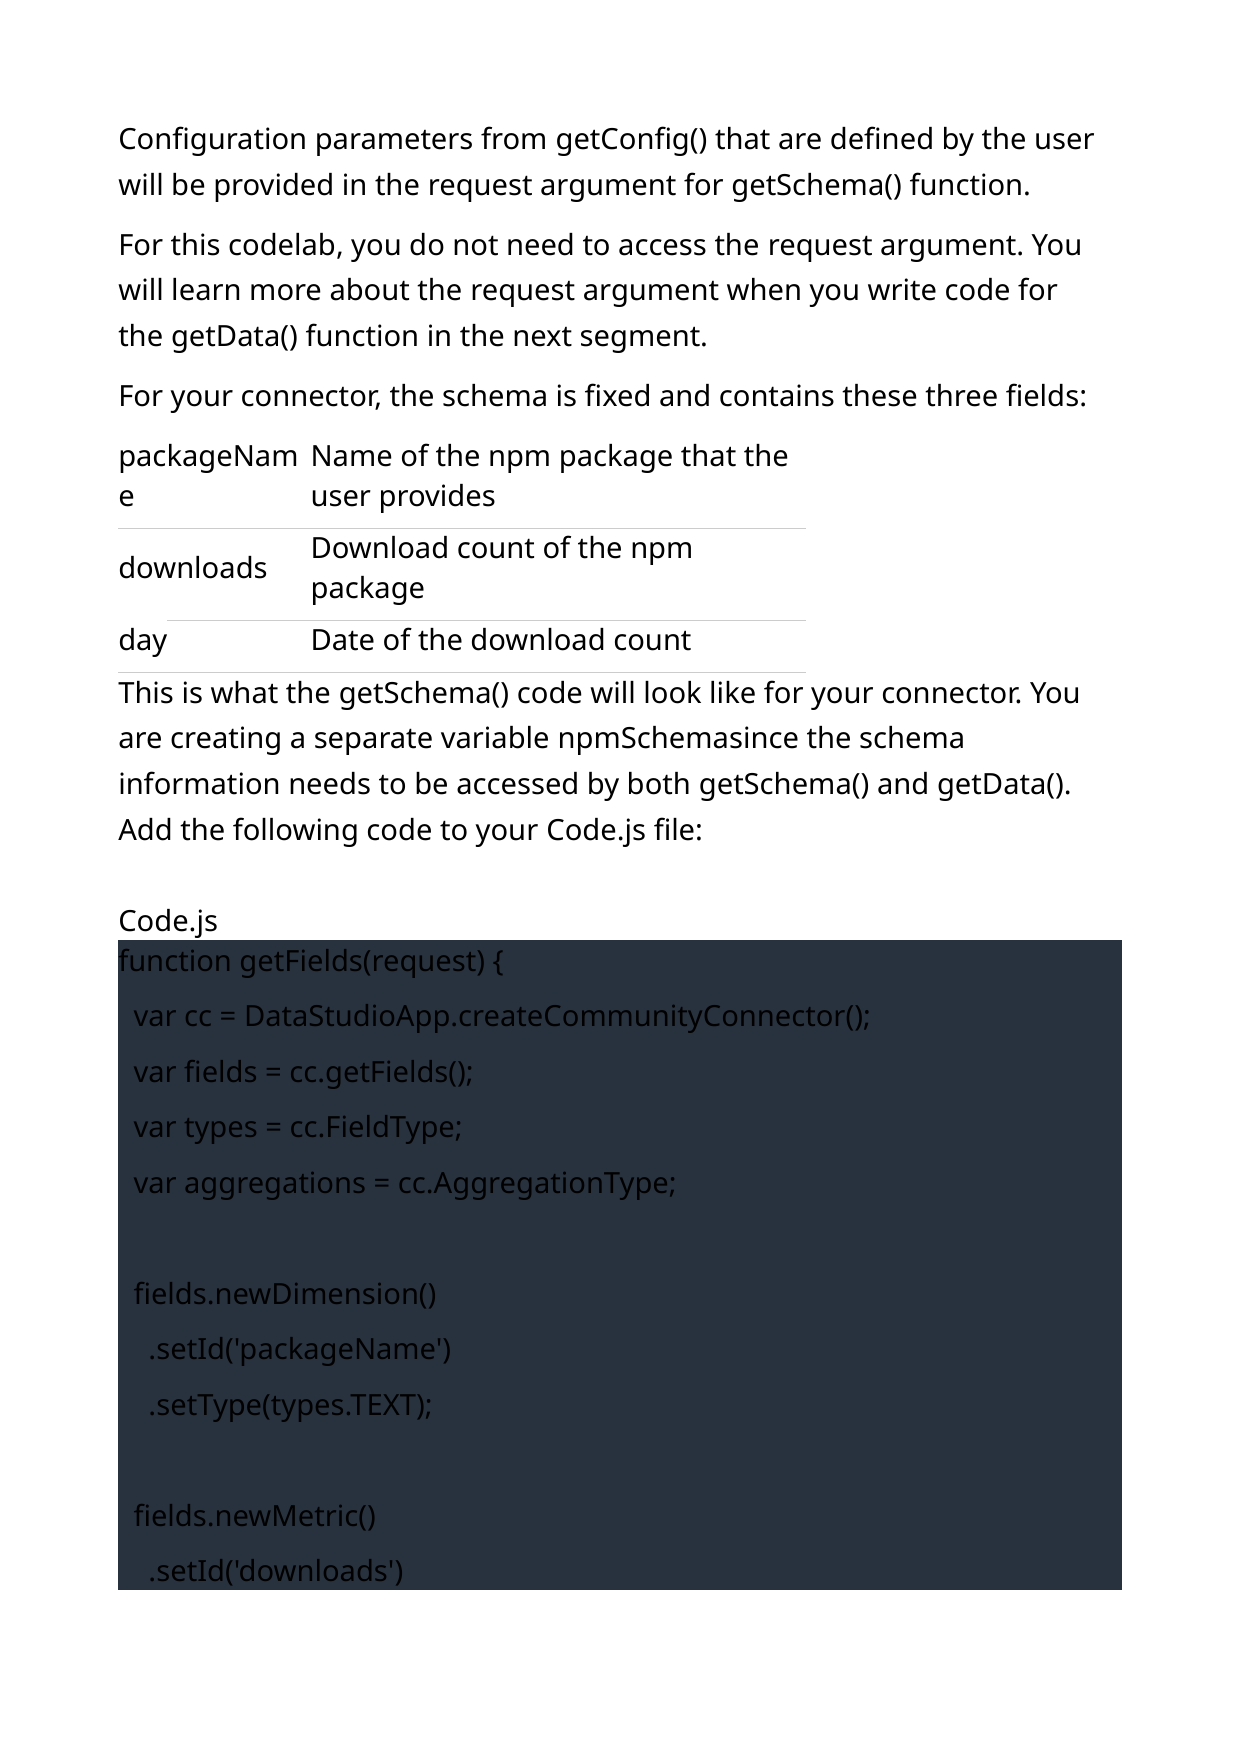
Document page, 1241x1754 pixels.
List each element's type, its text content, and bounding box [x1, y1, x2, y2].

text .setId('downloads') [118, 1551, 1122, 1590]
table_cell day [118, 621, 310, 672]
text .setId('packageName') [118, 1328, 1122, 1368]
table_header Name of the npm package that the user provides [310, 436, 806, 527]
text This is what the getSchema() code will look like for your connector. You are creating a separate variable npmSchemasince the schema information needs to be accessed by both getSchema() and getData(). Add the following code to your Code.js file: [118, 672, 1122, 848]
text fields.newDimension() [118, 1273, 1122, 1313]
table_cell downloads [118, 529, 310, 619]
text For this codelab, you do not need to access the request argument. You will learn more about the request argument when you write code for the getData() function in the next segment. [118, 224, 1122, 355]
text var types = cc.FieldType; [118, 1106, 1122, 1146]
text For your connector, the schema is fixed and contains these three fields: [118, 375, 1122, 415]
text .setType(types.TEXT); [118, 1384, 1122, 1424]
subtitle Code.js [118, 900, 1122, 940]
text fields.newMetric() [118, 1495, 1122, 1535]
table_cell Download count of the npm package [310, 529, 806, 619]
text Configuration parameters from getConfig() that are defined by the user will be provided in the request argument for getSchema() function. [118, 118, 1122, 203]
text function getFields(request) { [118, 940, 1122, 979]
table_header packageName [118, 436, 310, 527]
text var fields = cc.getFields(); [118, 1051, 1122, 1091]
table_cell Date of the download count [310, 621, 806, 672]
text var cc = DataStudioApp.createCommunityConnector(); [118, 995, 1122, 1035]
text var aggregations = cc.AggregationType; [118, 1162, 1122, 1202]
